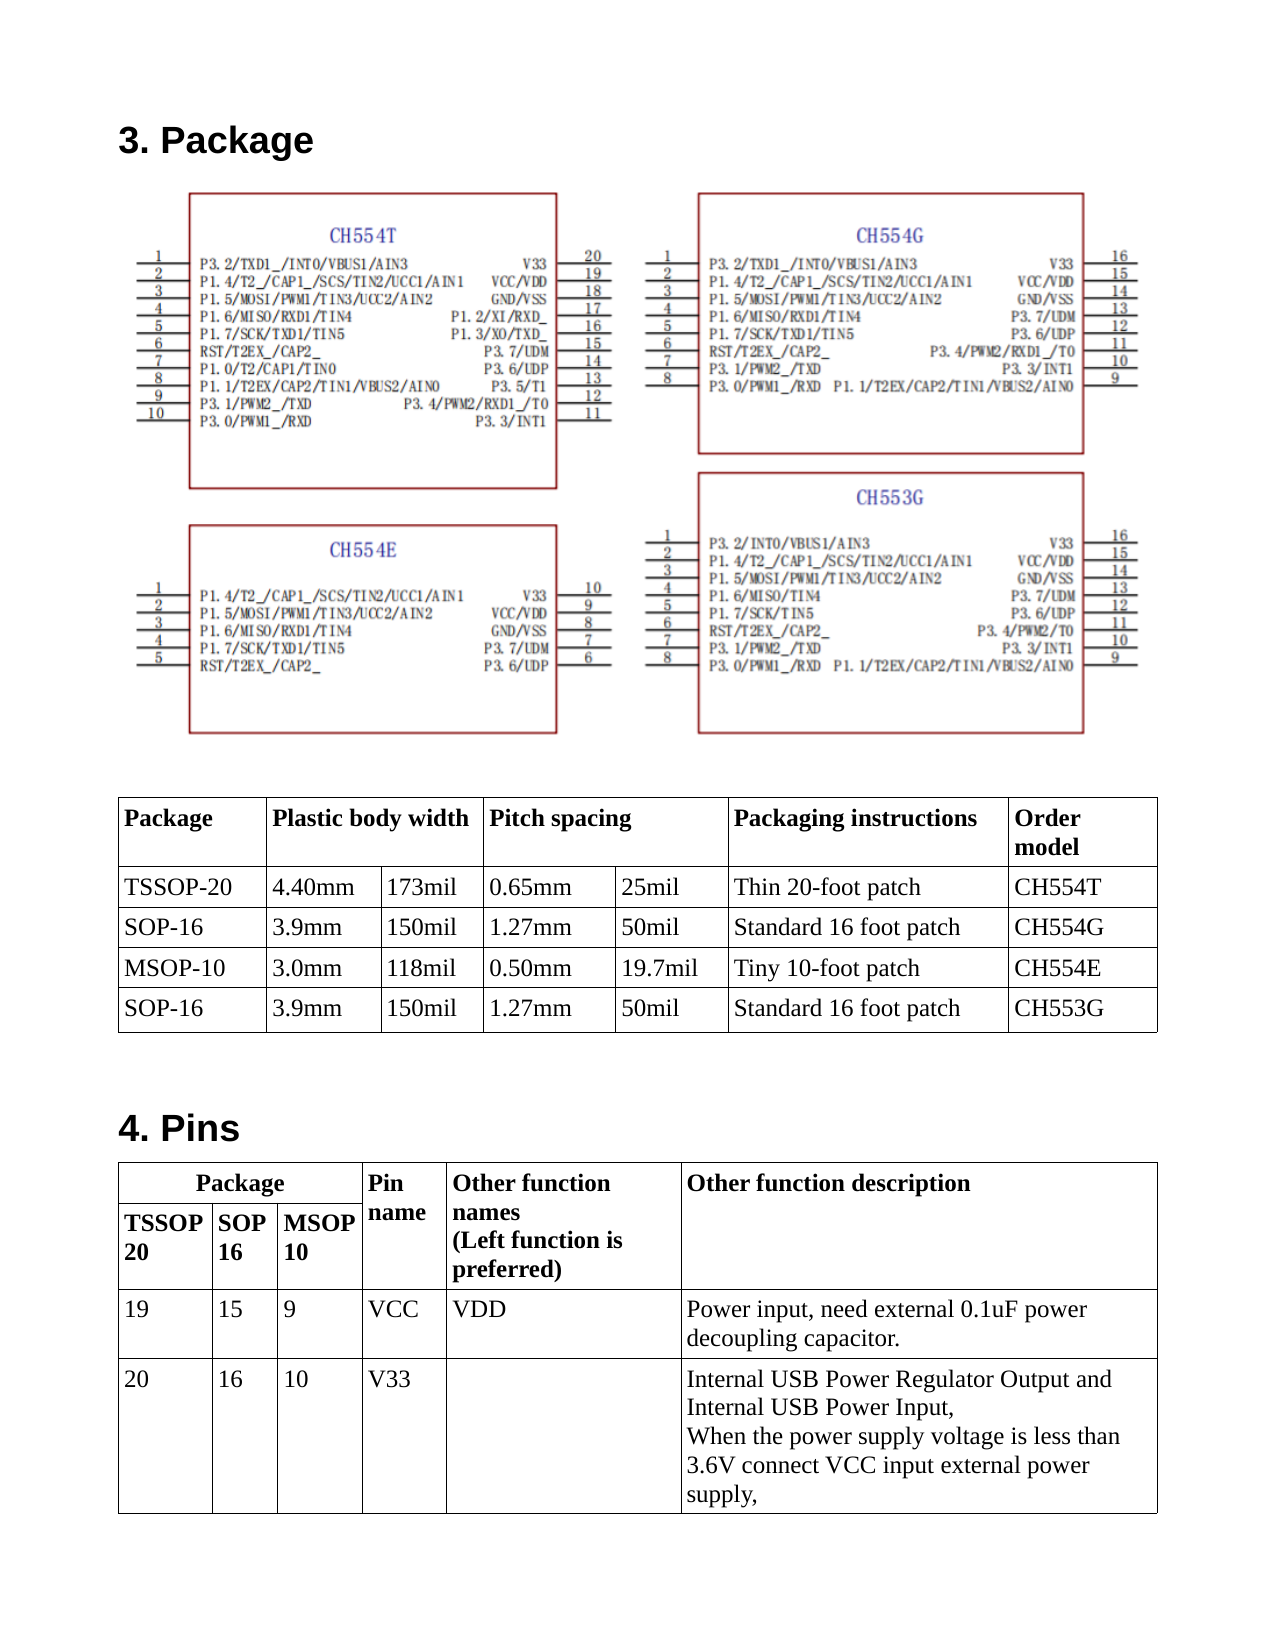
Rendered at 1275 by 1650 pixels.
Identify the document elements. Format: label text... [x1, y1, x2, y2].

table_header Plastic body width [267, 798, 483, 866]
table_cell SOP-16 [119, 908, 266, 947]
table_cell 50mil [616, 908, 728, 947]
table_cell 19.7mil [616, 948, 728, 987]
table_header Packaging instructions [729, 798, 1008, 866]
table_cell VDD [447, 1290, 681, 1358]
table_cell 0.50mm [484, 948, 615, 987]
table_header Package [119, 1163, 362, 1202]
table_cell 19 [119, 1290, 212, 1358]
subtitle 4. Pins [118, 1106, 1157, 1150]
table_cell 118mil [382, 948, 483, 987]
table_cell 150mil [382, 908, 483, 947]
table_cell Internal USB Power Regulator Output and Internal USB Power Input, When the power supply voltage is less than 3.6V connect VCC input external power supply, [682, 1359, 1157, 1513]
table_cell 0.65mm [484, 867, 615, 907]
table_cell [447, 1359, 681, 1513]
table_header Pin name [363, 1163, 446, 1289]
table_cell CH554T [1009, 867, 1157, 907]
table_cell 25mil [616, 867, 728, 907]
table_cell Tiny 10-foot patch [729, 948, 1008, 987]
table_cell 4.40mm [267, 867, 381, 907]
table_header Other function description [682, 1163, 1157, 1289]
picture [118, 174, 1157, 743]
table_cell TSSOP20 [119, 1204, 212, 1289]
table_cell 50mil [616, 988, 728, 1032]
table_cell 1.27mm [484, 908, 615, 947]
table_cell 3.0mm [267, 948, 381, 987]
table_header Package [119, 798, 266, 866]
table_cell Power input, need external 0.1uF power decoupling capacitor. [682, 1290, 1157, 1358]
table_cell CH554E [1009, 948, 1157, 987]
table_header Pitch spacing [484, 798, 728, 866]
table_cell 150mil [382, 988, 483, 1032]
table_cell TSSOP-20 [119, 867, 266, 907]
table_cell CH554G [1009, 908, 1157, 947]
table_cell V33 [363, 1359, 446, 1513]
table_cell 1.27mm [484, 988, 615, 1032]
table_cell SOP16 [213, 1204, 277, 1289]
table_cell VCC [363, 1290, 446, 1358]
table_cell MSOP-10 [119, 948, 266, 987]
table_header Other function names (Left function is preferred) [447, 1163, 681, 1289]
subtitle 3. Package [118, 118, 1157, 162]
table_cell 15 [213, 1290, 277, 1358]
table_cell 3.9mm [267, 908, 381, 947]
table_cell MSOP10 [278, 1204, 362, 1289]
table_cell 3.9mm [267, 988, 381, 1032]
table_cell 10 [278, 1359, 362, 1513]
table_cell 16 [213, 1359, 277, 1513]
table_cell Thin 20-foot patch [729, 867, 1008, 907]
table_cell CH553G [1009, 988, 1157, 1032]
table_cell Standard 16 foot patch [729, 908, 1008, 947]
table_header Order model [1009, 798, 1157, 866]
table_cell SOP-16 [119, 988, 266, 1032]
table_cell Standard 16 foot patch [729, 988, 1008, 1032]
table_cell 9 [278, 1290, 362, 1358]
table_cell 173mil [382, 867, 483, 907]
table_cell 20 [119, 1359, 212, 1513]
